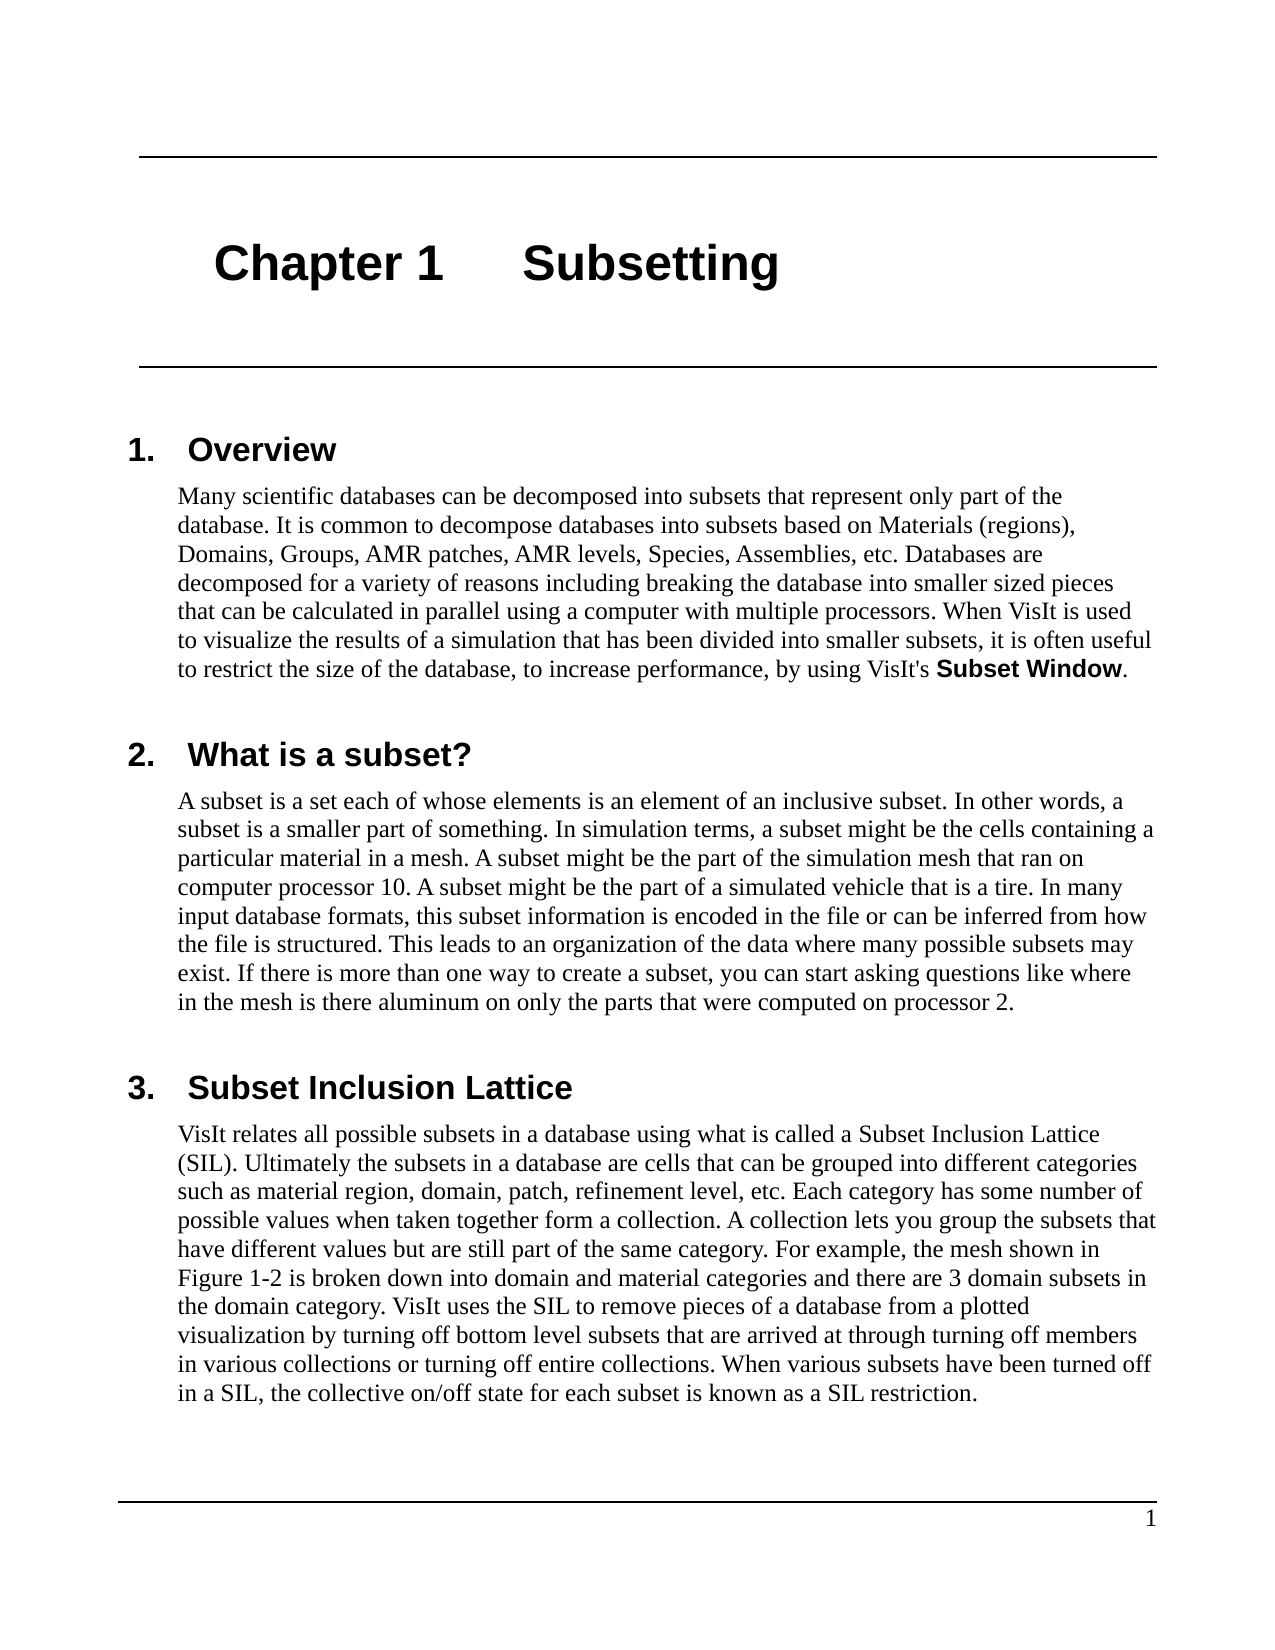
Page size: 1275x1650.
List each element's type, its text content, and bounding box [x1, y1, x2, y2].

text A subset is a set each of whose elements is an element of an inclusive subset. In other words, a subset is a smaller part of something. In simulation terms, a subset might be the cells containing a particular material in a mesh. A subset might be the part of the simulation mesh that ran on computer processor 10. A subset might be the part of a simulated vehicle that is a tire. In many input database formats, this subset information is encoded in the file or can be inferred from how the file is structured. This leads to an organization of the data where many possible subsets may exist. If there is more than one way to create a subset, you can start asking questions like where in the mesh is there aluminum on only the parts that were computed on processor 2. [177, 786, 1157, 1016]
subtitle What is a subset? [118, 735, 1157, 773]
text Many scientific databases can be decomposed into subsets that represent only part of the database. It is common to decompose databases into subsets based on Materials (regions), Domains, Groups, AMR patches, AMR levels, Species, Assemblies, etc. Databases are decomposed for a variety of reasons including breaking the database into smaller sized pieces that can be calculated in parallel using a computer with multiple processors. When VisIt is used to visualize the results of a simulation that has been divided into smaller subsets, it is often useful to restrict the size of the database, to increase performance, by using VisIt's Subset Window. [177, 481, 1157, 683]
subtitle Overview [118, 430, 1157, 469]
text VisIt relates all possible subsets in a database using what is called a Subset Inclusion Lattice (SIL). Ultimately the subsets in a database are cells that can be grouped into different categories such as material region, domain, patch, refinement level, etc. Each category has some number of possible values when taken together form a collection. A collection lets you group the subsets that have different values but are still part of the same category. For example, the mesh shown in Figure 1-2 is broken down into domain and material categories and there are 3 domain subsets in the domain category. VisIt uses the SIL to remove pieces of a database from a plotted visualization by turning off bottom level subsets that are arrived at through turning off members in various collections or turning off entire collections. When various subsets have been turned off in a SIL, the collective on/off state for each subset is known as a SIL restriction. [177, 1119, 1157, 1406]
title Subsetting [138, 157, 1157, 368]
subtitle Subset Inclusion Lattice [118, 1068, 1157, 1106]
